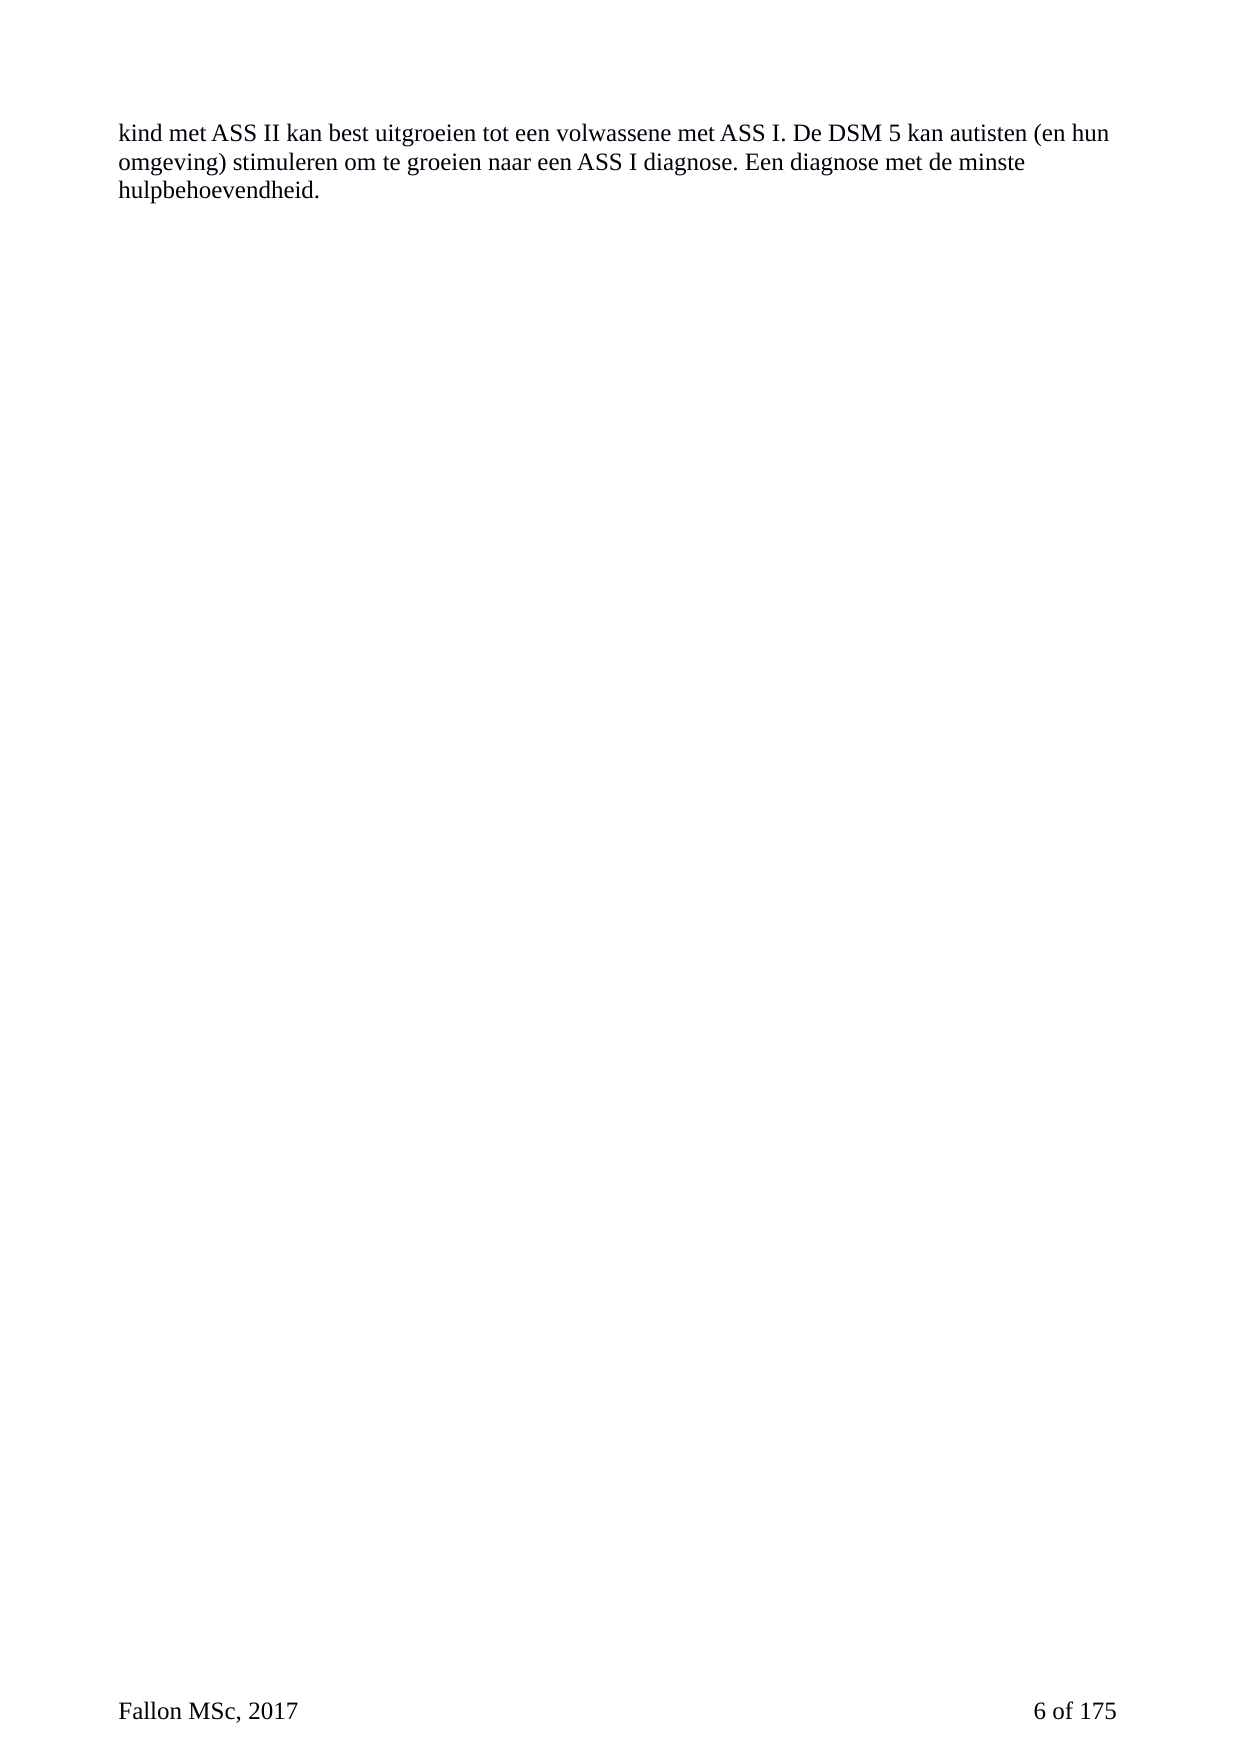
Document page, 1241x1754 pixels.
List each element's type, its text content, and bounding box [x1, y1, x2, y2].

text kind met ASS II kan best uitgroeien tot een volwassene met ASS I. De DSM 5 kan autisten (en hun omgeving) stimuleren om te groeien naar een ASS I diagnose. Een diagnose met de minste hulpbehoevendheid. [118, 118, 1122, 204]
